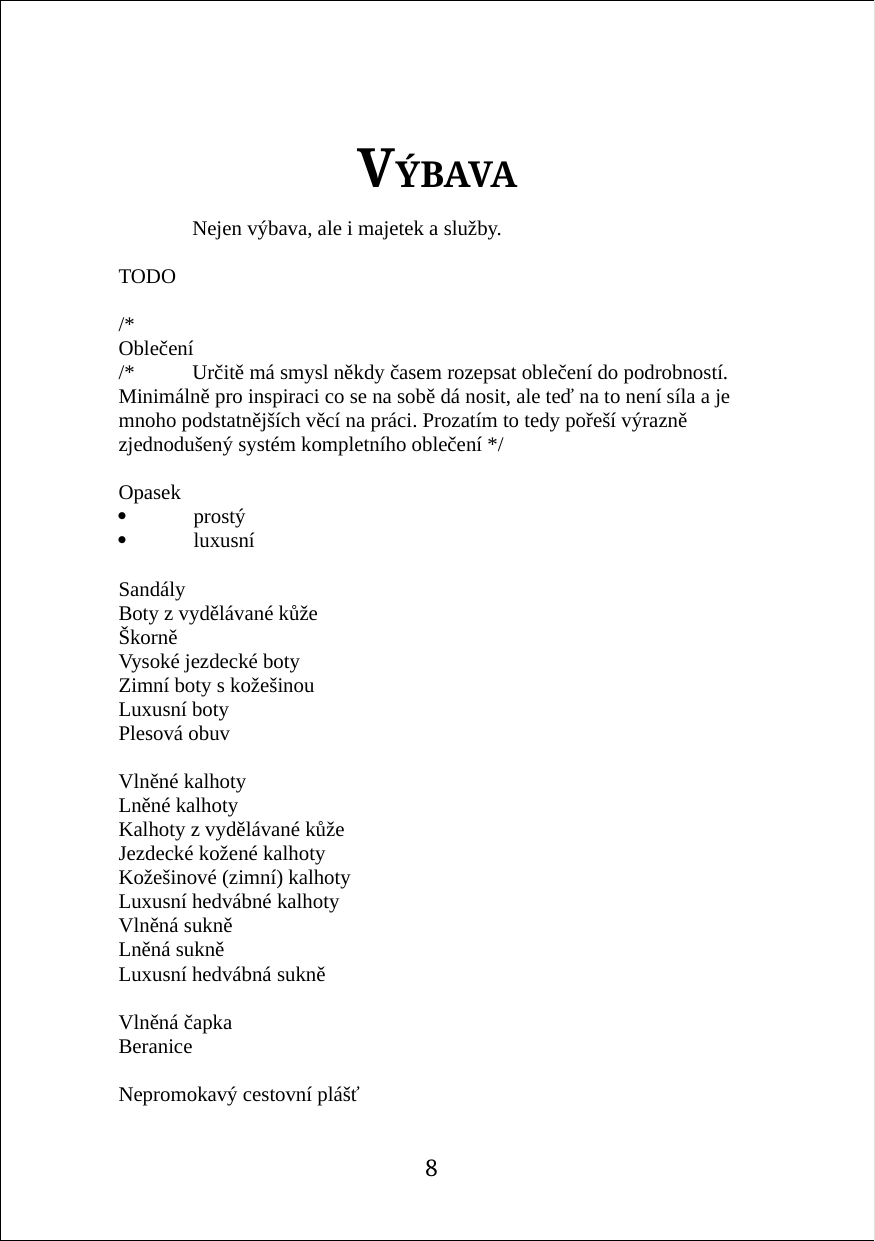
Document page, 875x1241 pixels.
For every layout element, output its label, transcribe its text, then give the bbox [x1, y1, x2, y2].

text Kožešinové (zimní) kalhoty [118, 865, 756, 889]
text Nepromokavý cestovní plášť [118, 1082, 756, 1106]
text Jezdecké kožené kalhoty [118, 841, 756, 865]
text /* [118, 312, 756, 336]
text Luxusní hedvábná sukně [118, 961, 756, 986]
text Opasek [118, 480, 756, 504]
text Oblečení [118, 336, 756, 360]
text Vlněná čapka [118, 1009, 756, 1034]
text Luxusní hedvábné kalhoty [118, 889, 756, 913]
text TODO [118, 264, 756, 288]
text Sandály [118, 576, 756, 601]
text Kalhoty z vydělávané kůže [118, 817, 756, 841]
text Beranice [118, 1034, 756, 1058]
text Plesová obuv [118, 721, 756, 745]
text Vlněné kalhoty [118, 769, 756, 793]
text Nejen výbava, ale i majetek a služby. [118, 216, 756, 239]
text Luxusní boty [118, 697, 756, 721]
text /* Určitě má smysl někdy časem rozepsat oblečení do podrobností. Minimálně pro inspiraci co se na sobě dá nosit, ale teď na to není síla a je mnoho podstatnějších věcí na práci. Prozatím to tedy pořeší výrazně zjednodušený systém kompletního oblečení */ [118, 360, 756, 456]
text Boty z vydělávané kůže [118, 601, 756, 624]
text Škorně [118, 624, 756, 649]
text Lněné kalhoty [118, 793, 756, 817]
subtitle Výbava [118, 130, 756, 204]
list prostý [118, 504, 756, 528]
text Zimní boty s kožešinou [118, 673, 756, 697]
text Vysoké jezdecké boty [118, 649, 756, 673]
text Vlněná sukně [118, 913, 756, 937]
text Lněná sukně [118, 937, 756, 961]
list luxusní [118, 528, 756, 552]
